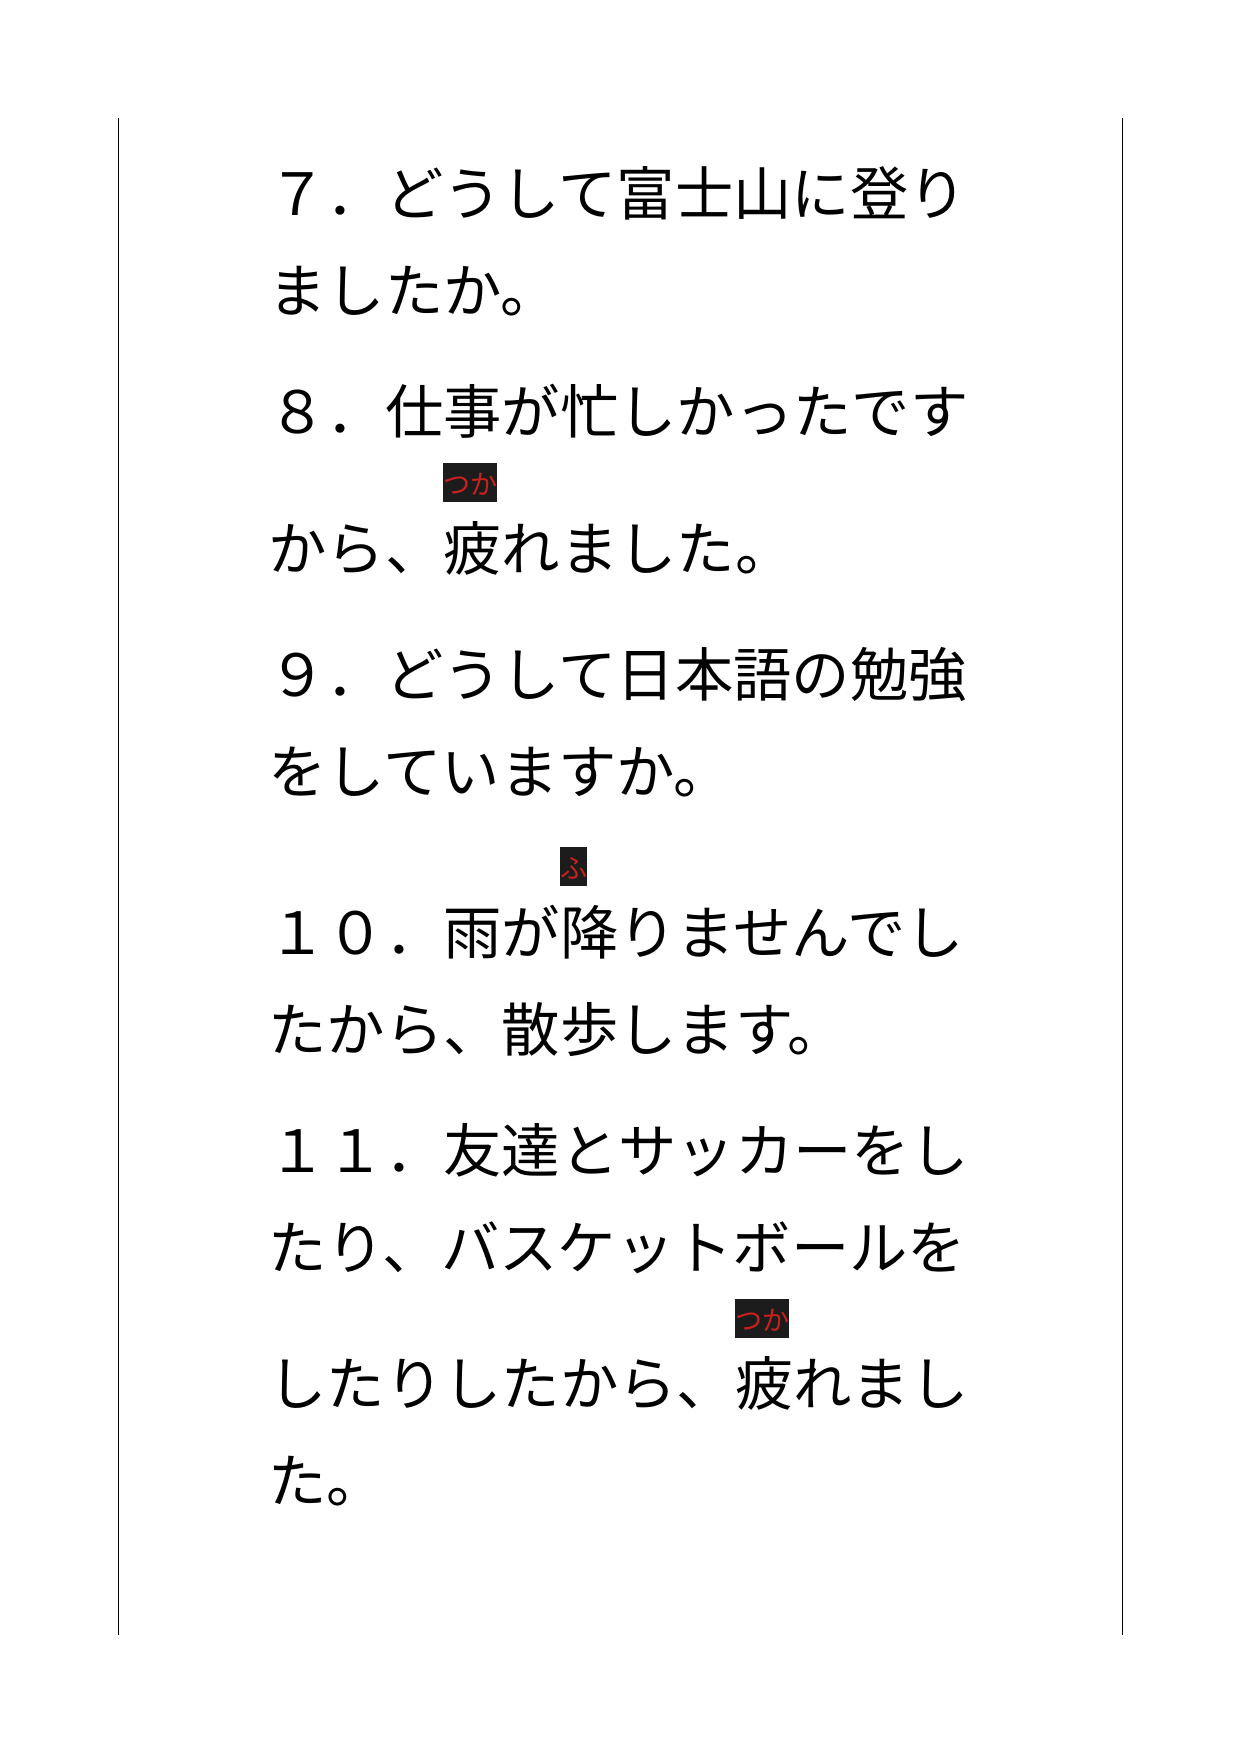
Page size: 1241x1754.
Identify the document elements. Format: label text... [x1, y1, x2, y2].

text １１．友達とサッカーをしたり、バスケットボールをしたりしたから、疲つかれました。 [268, 1104, 972, 1519]
text １０．雨が降ふりませんでしたから、散歩します。 [268, 847, 972, 1068]
text ８．仕事が忙しかったですから、疲つかれました。 [268, 366, 972, 587]
text ７．どうして富士山に登りましたか。 [268, 148, 972, 330]
text ９．どうして日本語の勉強をしていますか。 [268, 629, 972, 811]
